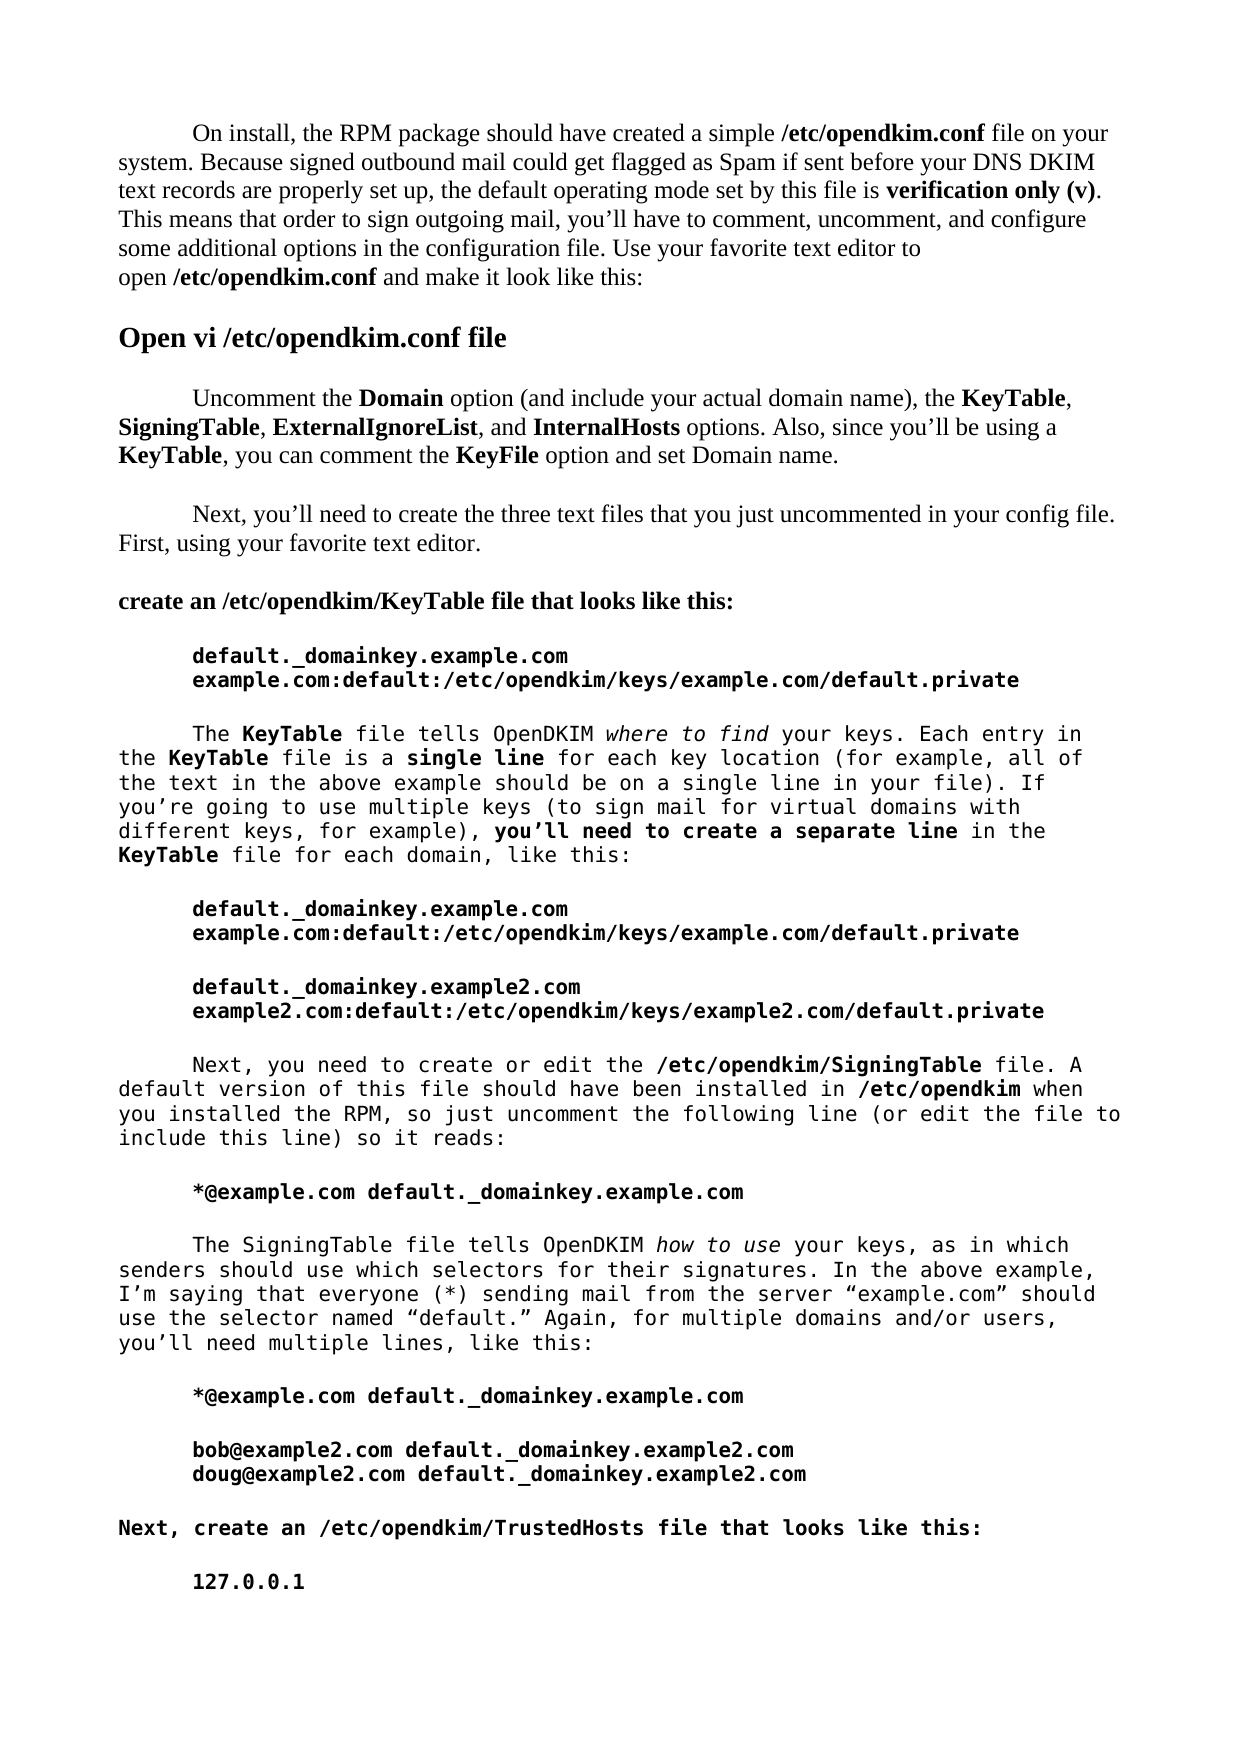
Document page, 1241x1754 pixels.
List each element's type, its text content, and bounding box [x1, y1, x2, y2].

text *@example.com default._domainkey.example.com [118, 1384, 1122, 1409]
text doug@example2.com default._domainkey.example2.com [118, 1462, 1122, 1487]
text On install, the RPM package should have created a simple /etc/opendkim.conf file on your system. Because signed outbound mail could get flagged as Spam if sent before your DNS DKIM text records are properly set up, the default operating mode set by this file is verification only (v). This means that order to sign outgoing mail, you’ll have to comment, uncomment, and configure some additional options in the configuration file. Use your favorite text editor to open /etc/opendkim.conf and make it look like this: [118, 118, 1122, 291]
text bob@example2.com default._domainkey.example2.com [118, 1438, 1122, 1462]
text Next, you’ll need to create the three text files that you just uncommented in your config file. First, using your favorite text editor. [118, 499, 1122, 556]
text default._domainkey.example.com example.com:default:/etc/opendkim/keys/example.com/default.private [118, 897, 1122, 946]
text Next, you need to create or edit the /etc/opendkim/SigningTable file. A default version of this file should have been installed in /etc/opendkim when you installed the RPM, so just uncomment the following line (or edit the file to include this line) so it reads: [118, 1053, 1122, 1150]
text The SigningTable file tells OpenDKIM how to use your keys, as in which senders should use which selectors for their signatures. In the above example, I’m saying that everyone (*) sending mail from the server “example.com” should use the selector named “default.” Again, for multiple domains and/or users, you’ll need multiple lines, like this: [118, 1233, 1122, 1355]
text default._domainkey.example.com example.com:default:/etc/opendkim/keys/example.com/default.private [118, 644, 1122, 693]
text 127.0.0.1 [118, 1570, 1122, 1594]
text create an /etc/opendkim/KeyTable file that looks like this: [118, 586, 1122, 614]
text *@example.com default._domainkey.example.com [118, 1180, 1122, 1204]
text The KeyTable file tells OpenDKIM where to find your keys. Each entry in the KeyTable file is a single line for each key location (for example, all of the text in the above example should be on a single line in your file). If you’re going to use multiple keys (to sign mail for virtual domains with different keys, for example), you’ll need to create a separate line in the KeyTable file for each domain, like this: [118, 722, 1122, 868]
text Next, create an /etc/opendkim/TrustedHosts file that looks like this: [118, 1516, 1122, 1540]
text Open vi /etc/opendkim.conf file [118, 320, 1122, 354]
text Uncomment the Domain option (and include your actual domain name), the KeyTable, SigningTable, ExternalIgnoreList, and InternalHosts options. Also, since you’ll be using a KeyTable, you can comment the KeyFile option and set Domain name. [118, 383, 1122, 469]
text default._domainkey.example2.com example2.com:default:/etc/opendkim/keys/example2.com/default.private [118, 975, 1122, 1024]
